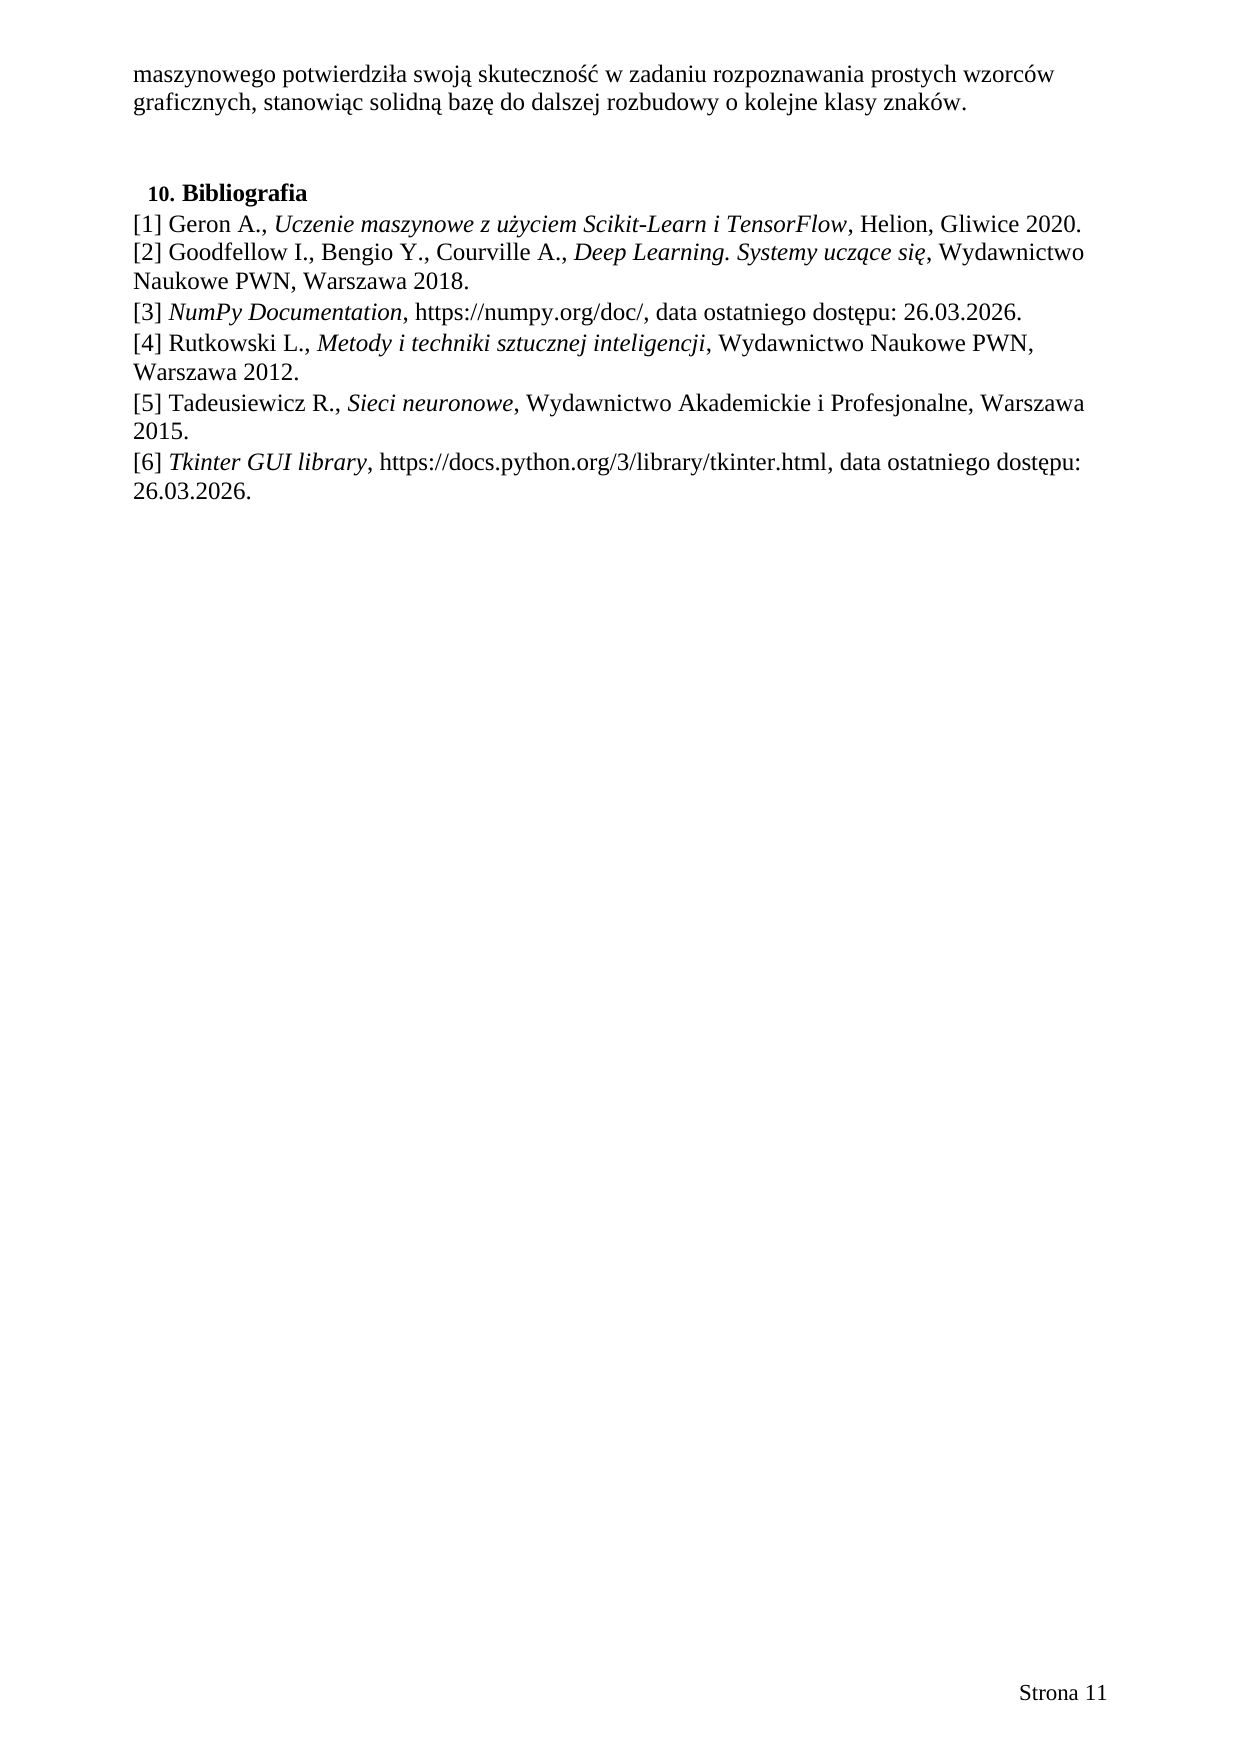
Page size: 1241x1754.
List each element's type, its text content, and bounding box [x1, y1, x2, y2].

text [6] Tkinter GUI library, https://docs.python.org/3/library/tkinter.html, data ostatniego dostępu: 26.03.2026. [133, 447, 1107, 505]
text [5] Tadeusiewicz R., Sieci neuronowe, Wydawnictwo Akademickie i Profesjonalne, Warszawa 2015. [133, 388, 1107, 445]
list Bibliografia [147, 178, 1107, 206]
text [3] NumPy Documentation, https://numpy.org/doc/, data ostatniego dostępu: 26.03.2026. [133, 297, 1107, 326]
text [4] Rutkowski L., Metody i techniki sztucznej inteligencji, Wydawnictwo Naukowe PWN, Warszawa 2012. [133, 328, 1107, 386]
text [1] Geron A., Uczenie maszynowe z użyciem Scikit-Learn i TensorFlow, Helion, Gliwice 2020. [2] Goodfellow I., Bengio Y., Courville A., Deep Learning. Systemy uczące się, Wydawnictwo Naukowe PWN, Warszawa 2018. [133, 209, 1107, 295]
text maszynowego potwierdziła swoją skuteczność w zadaniu rozpoznawania prostych wzorców graficznych, stanowiąc solidną bazę do dalszej rozbudowy o kolejne klasy znaków. [133, 59, 1107, 116]
